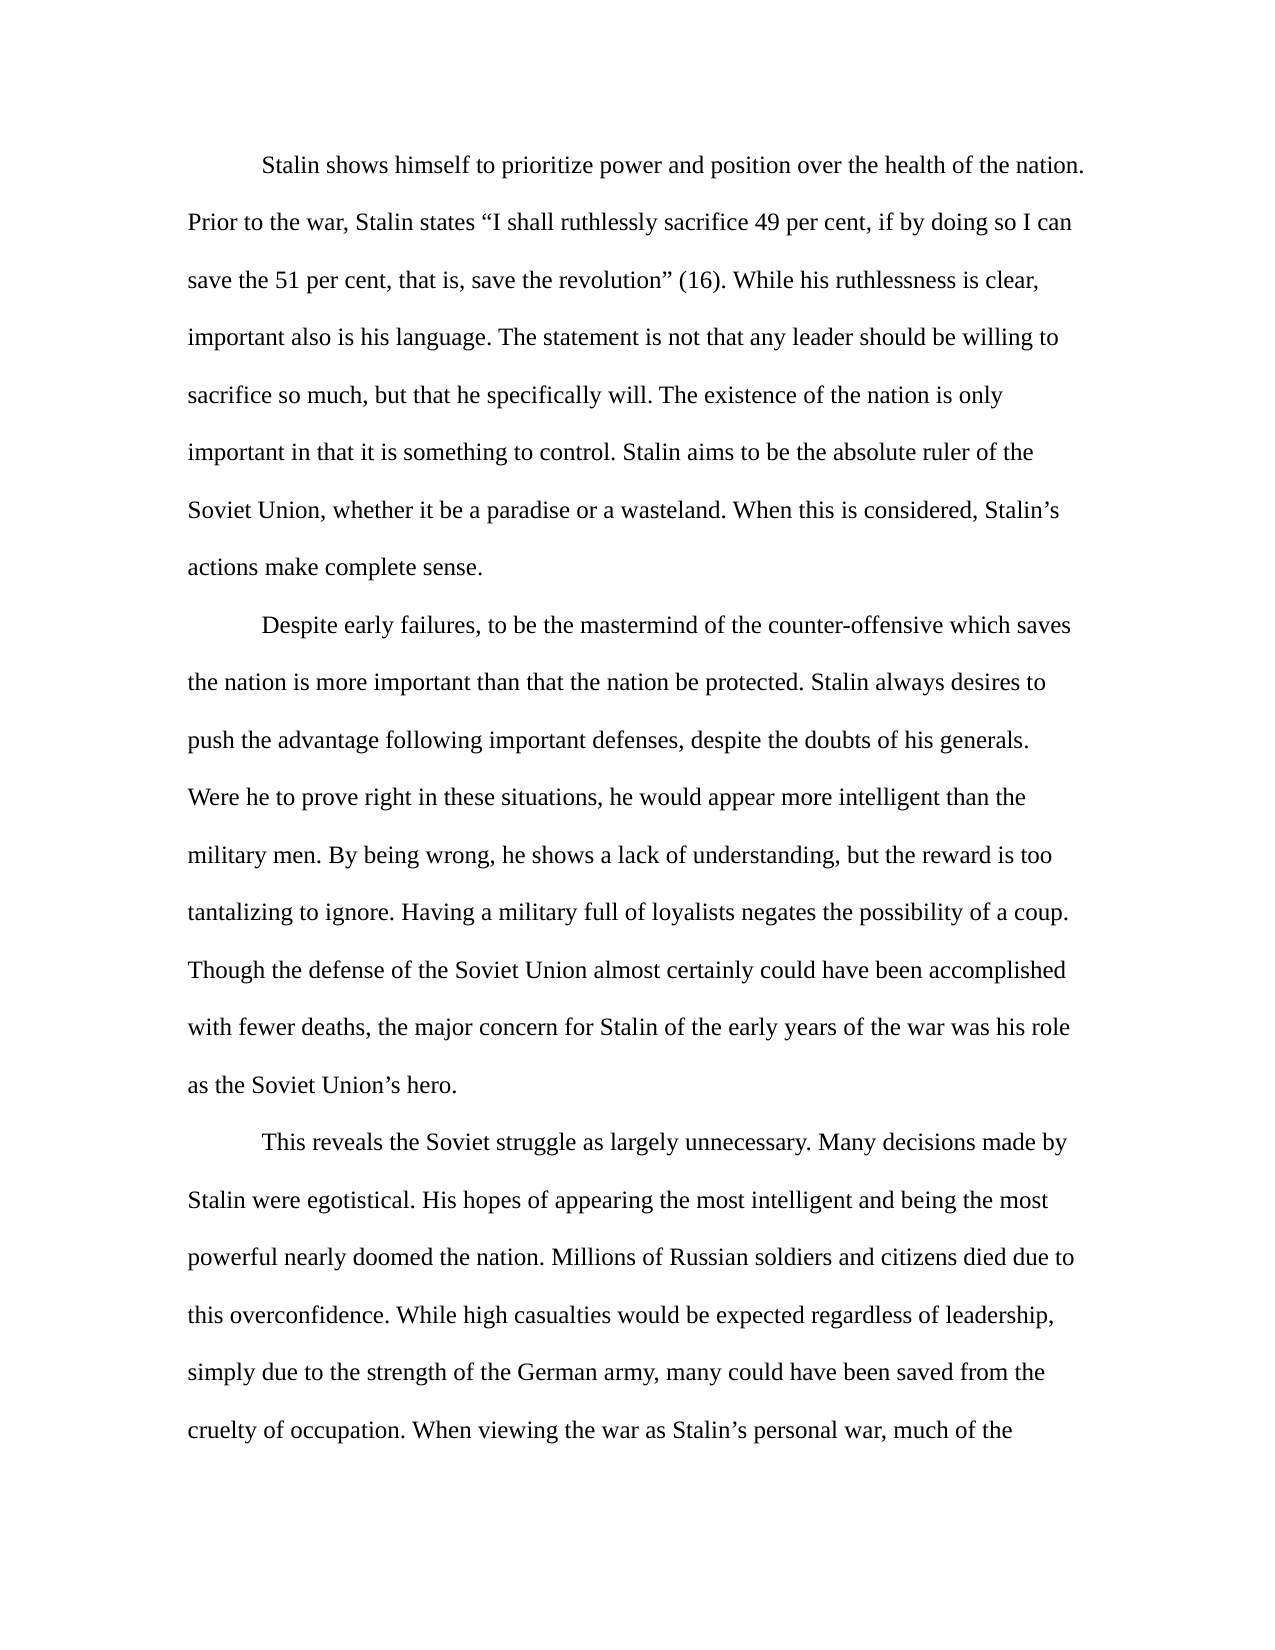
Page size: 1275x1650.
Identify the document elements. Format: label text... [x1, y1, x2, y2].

text This reveals the Soviet struggle as largely unnecessary. Many decisions made by Stalin were egotistical. His hopes of appearing the most intelligent and being the most powerful nearly doomed the nation. Millions of Russian soldiers and citizens died due to this overconfidence. While high casualties would be expected regardless of leadership, simply due to the strength of the German army, many could have been saved from the cruelty of occupation. When viewing the war as Stalin’s personal war, much of the [187, 1127, 1087, 1444]
text Despite early failures, to be the mastermind of the counter-offensive which saves the nation is more important than that the nation be protected. Stalin always desires to push the advantage following important defenses, despite the doubts of his generals. Were he to prove right in these situations, he would appear more intelligent than the military men. By being wrong, he shows a lack of understanding, but the reward is too tantalizing to ignore. Having a military full of loyalists negates the possibility of a coup. Though the defense of the Soviet Union almost certainly could have been accomplished with fewer deaths, the major concern for Stalin of the early years of the war was his role as the Soviet Union’s hero. [187, 610, 1087, 1099]
text Stalin shows himself to prioritize power and position over the health of the nation. Prior to the war, Stalin states “I shall ruthlessly sacrifice 49 per cent, if by doing so I can save the 51 per cent, that is, save the revolution” (16). While his ruthlessness is clear, important also is his language. The statement is not that any leader should be willing to sacrifice so much, but that he specifically will. The existence of the nation is only important in that it is something to control. Stalin aims to be the absolute ruler of the Soviet Union, whether it be a paradise or a wasteland. When this is considered, Stalin’s actions make complete sense. [187, 150, 1087, 581]
